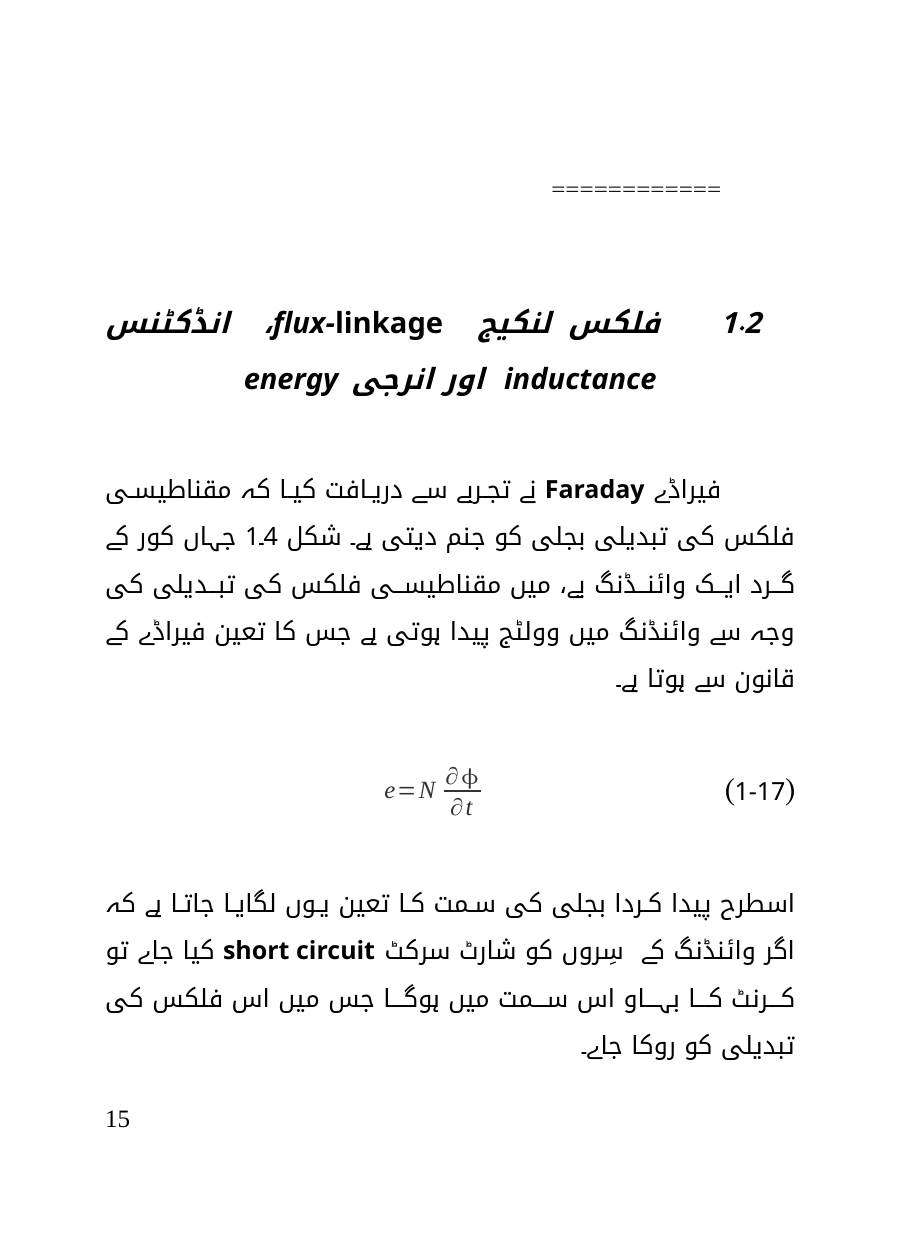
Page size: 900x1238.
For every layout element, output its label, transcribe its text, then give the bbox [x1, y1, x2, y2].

text ============ [105, 165, 795, 212]
text اسطرح پیدا کردا بجلی کی سمت کا تعین یوں لگایا جاتا ہے کہ اگر وائنڈنگ کے سِروں کو شارٹ سرکٹ short circuit کیا جاے تو کرنٹ کا بہاو اس سمت میں ہوگا جس میں اس فلکس کی تبدیلی کو روکا جاے۔ [105, 880, 795, 1070]
text فیراڈے Faraday نے تجربے سے دریافت کیا کہ مقناطیسی فلکس کی تبدیلی بجلی کو جنم دیتی ہے۔ شکل 4۔1 جہاں کور کے گرد ایک وائنڈنگ یے، میں مقناطیسی فلکس کی تبدیلی کی وجہ سے وائنڈنگ میں وولٹج پیدا ہوتی ہے جس کا تعین فیراڈے کے قانون سے ہوتا ہے۔ [105, 466, 795, 703]
text (1-17) [105, 762, 795, 821]
subtitle فلکس لنکیج flux-linkage، انڈکٹنس inductance اور انرجی energy [105, 296, 720, 407]
